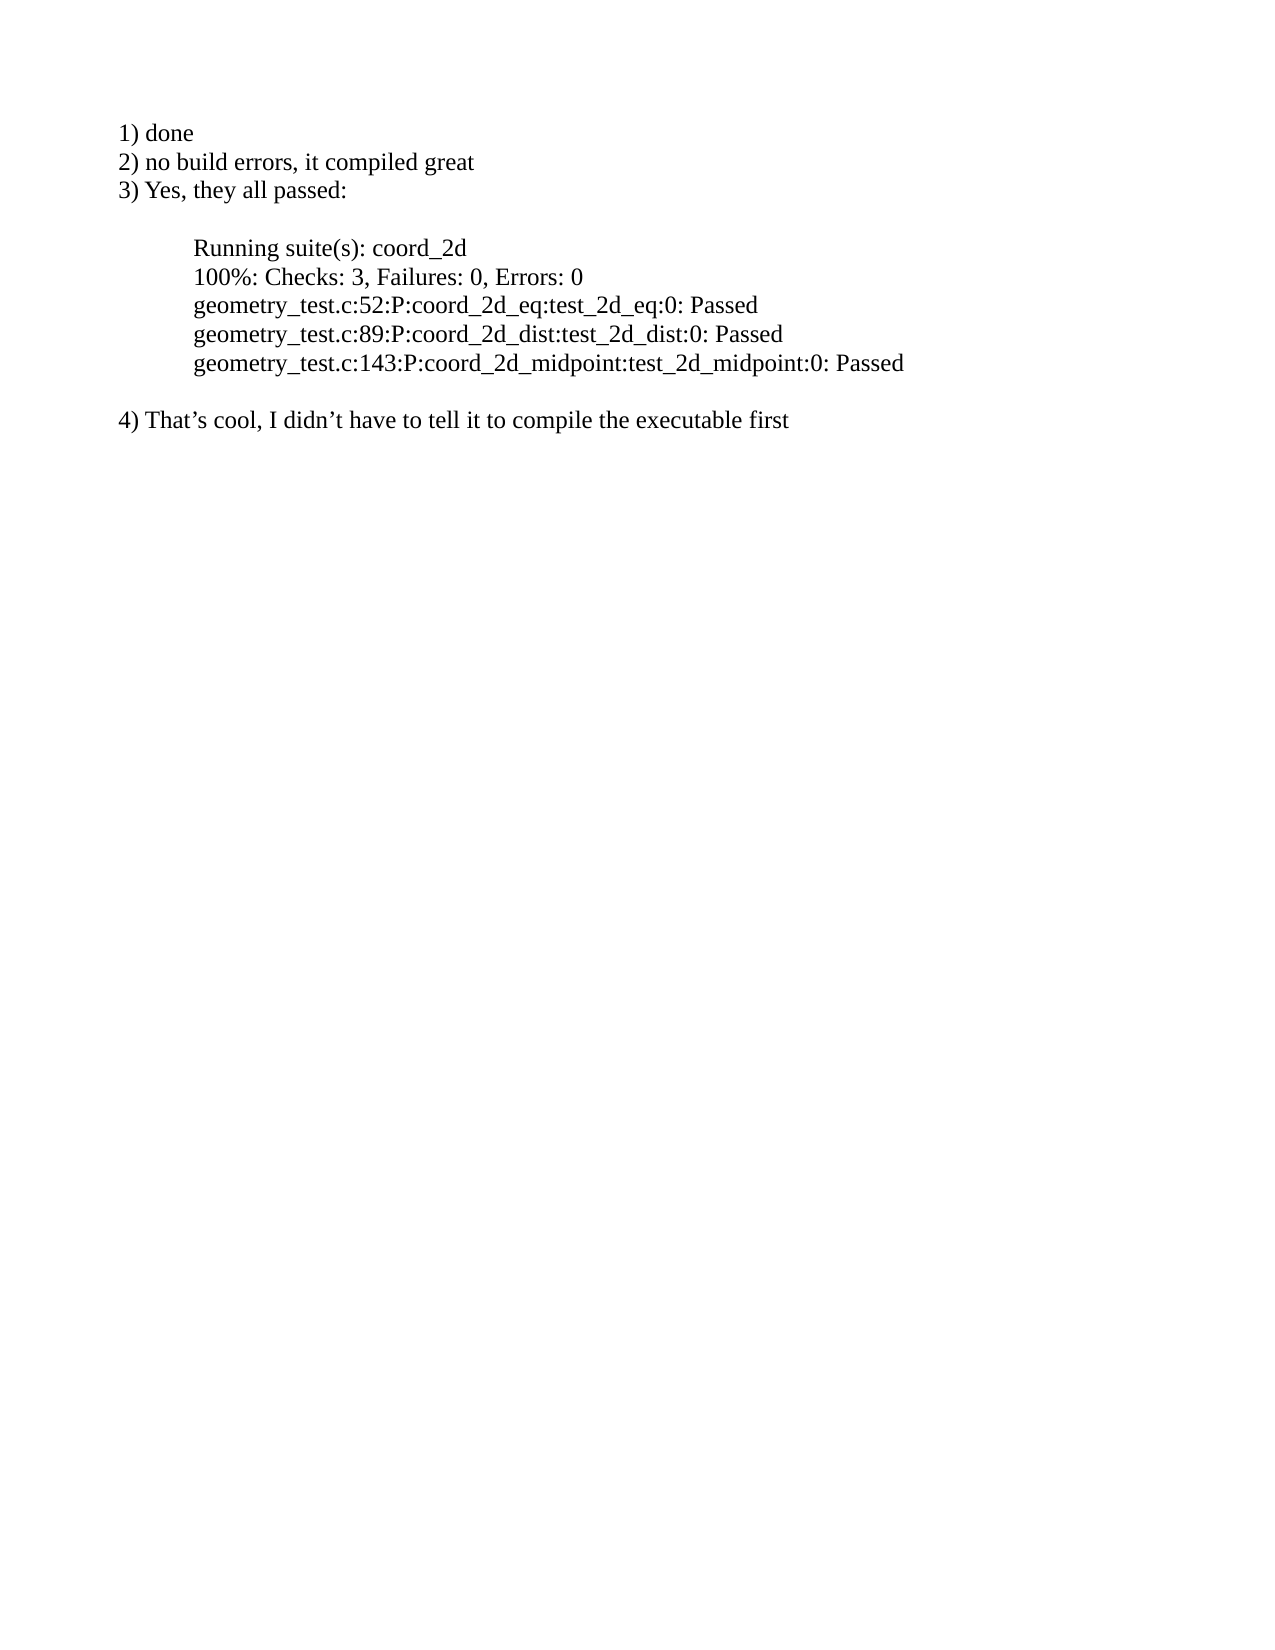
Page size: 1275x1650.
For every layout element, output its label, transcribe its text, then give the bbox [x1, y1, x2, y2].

text geometry_test.c:143:P:coord_2d_midpoint:test_2d_midpoint:0: Passed [193, 348, 1157, 377]
text 2) no build errors, it compiled great [118, 147, 1157, 176]
text 100%: Checks: 3, Failures: 0, Errors: 0 [193, 262, 1157, 291]
text 4) That’s cool, I didn’t have to tell it to compile the executable first [118, 406, 1157, 434]
text 1) done [118, 118, 1157, 147]
text geometry_test.c:52:P:coord_2d_eq:test_2d_eq:0: Passed [193, 291, 1157, 319]
text 3) Yes, they all passed: [118, 176, 1157, 204]
text geometry_test.c:89:P:coord_2d_dist:test_2d_dist:0: Passed [193, 319, 1157, 348]
text Running suite(s): coord_2d [193, 233, 1157, 262]
